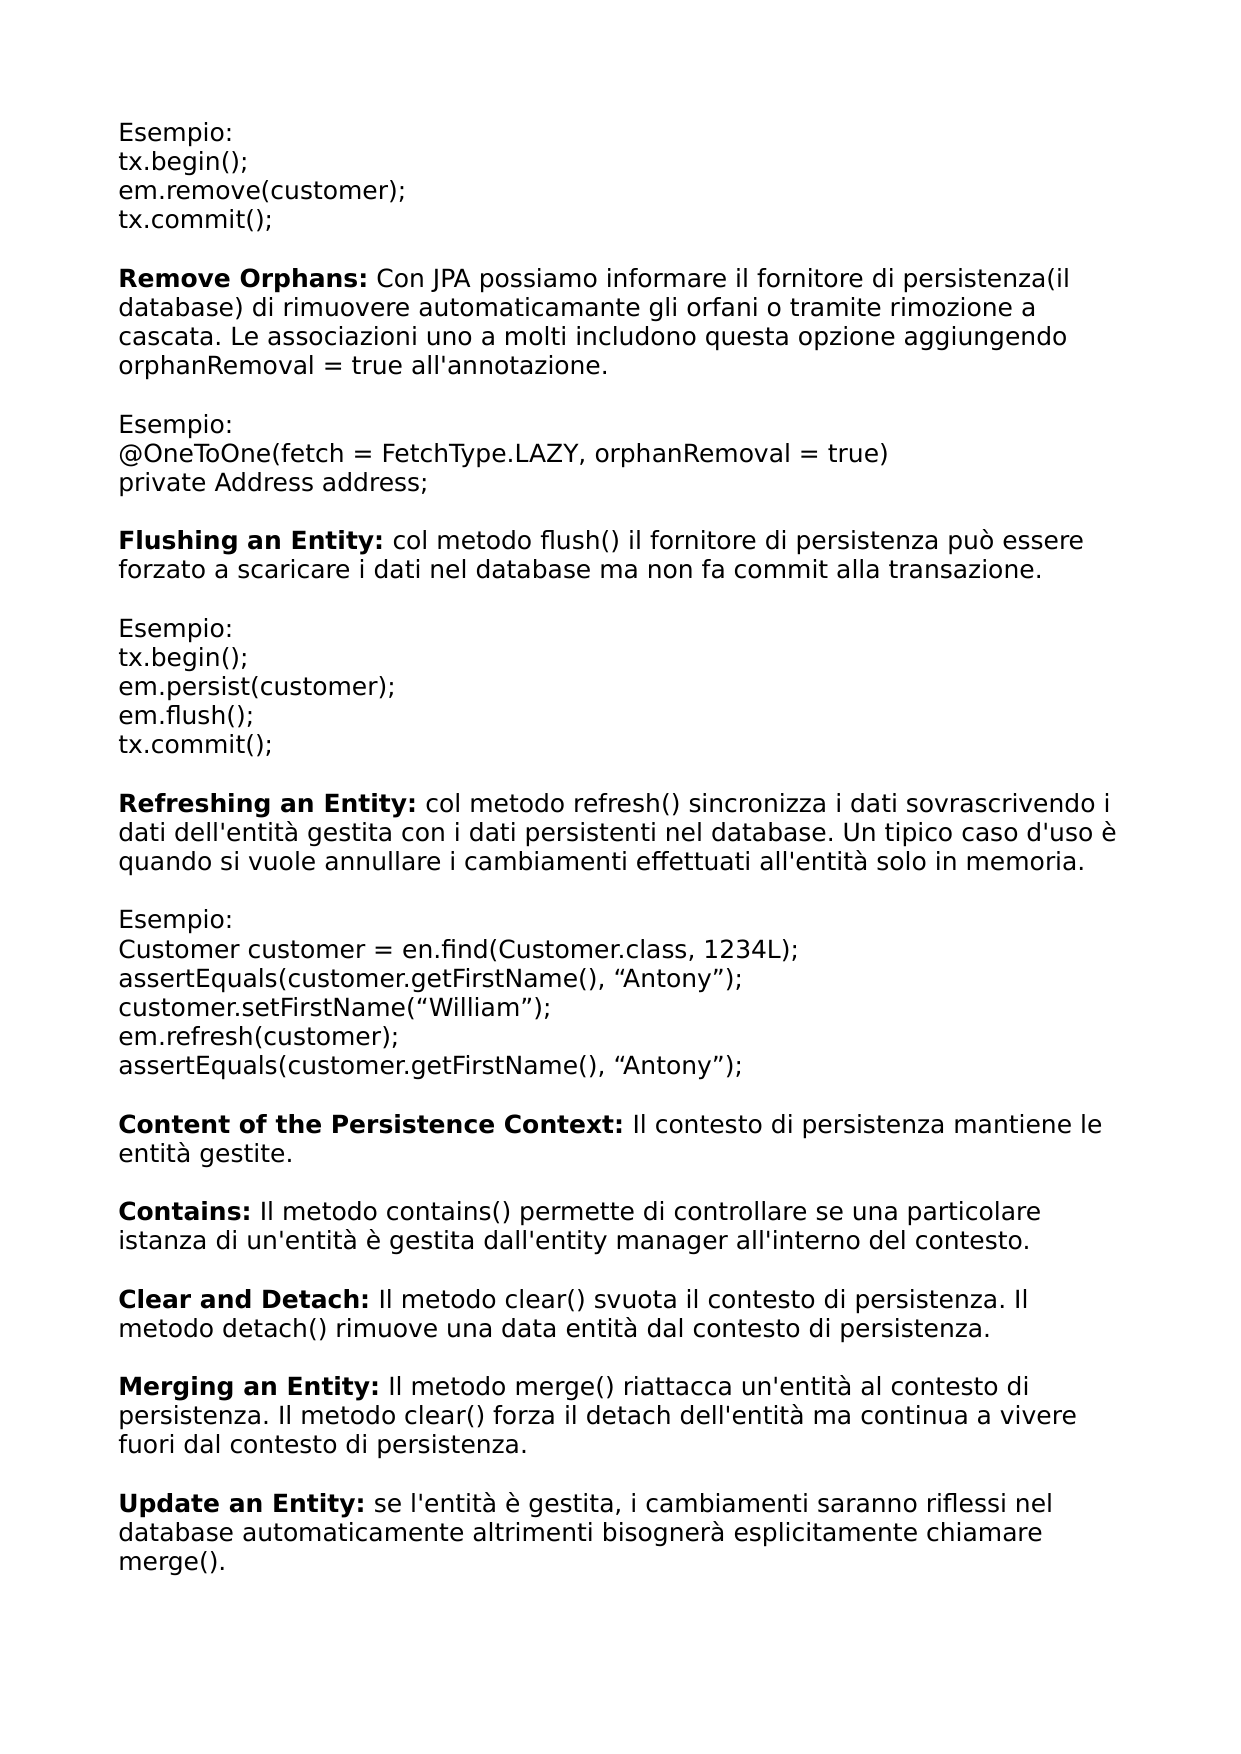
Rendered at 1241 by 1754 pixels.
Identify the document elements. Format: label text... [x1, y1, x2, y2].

text @OneToOne(fetch = FetchType.LAZY, orphanRemoval = true) [118, 439, 1122, 468]
text Esempio: [118, 614, 1122, 643]
text em.refresh(customer); [118, 1022, 1122, 1051]
text tx.commit(); [118, 731, 1122, 760]
text Update an Entity: se l'entità è gestita, i cambiamenti saranno riflessi nel database automaticamente altrimenti bisognerà esplicitamente chiamare merge(). [118, 1489, 1122, 1576]
text tx.commit(); [118, 206, 1122, 235]
text private Address address; [118, 468, 1122, 497]
text Esempio: [118, 118, 1122, 147]
text assertEquals(customer.getFirstName(), “Antony”); [118, 1051, 1122, 1081]
text em.persist(customer); [118, 672, 1122, 701]
text tx.begin(); [118, 147, 1122, 176]
text Contains: Il metodo contains() permette di controllare se una particolare istanza di un'entità è gestita dall'entity manager all'interno del contesto. [118, 1197, 1122, 1256]
text assertEquals(customer.getFirstName(), “Antony”); [118, 964, 1122, 993]
text Content of the Persistence Context: Il contesto di persistenza mantiene le entità gestite. [118, 1110, 1122, 1168]
text em.flush(); [118, 701, 1122, 731]
text tx.begin(); [118, 643, 1122, 672]
text Remove Orphans: Con JPA possiamo informare il fornitore di persistenza(il database) di rimuovere automaticamante gli orfani o tramite rimozione a cascata. Le associazioni uno a molti includono questa opzione aggiungendo orphanRemoval = true all'annotazione. [118, 264, 1122, 381]
text Esempio: [118, 410, 1122, 439]
text Customer customer = en.find(Customer.class, 1234L); [118, 935, 1122, 964]
text Merging an Entity: Il metodo merge() riattacca un'entità al contesto di persistenza. Il metodo clear() forza il detach dell'entità ma continua a vivere fuori dal contesto di persistenza. [118, 1372, 1122, 1460]
text Refreshing an Entity: col metodo refresh() sincronizza i dati sovrascrivendo i dati dell'entità gestita con i dati persistenti nel database. Un tipico caso d'uso è quando si vuole annullare i cambiamenti effettuati all'entità solo in memoria. [118, 789, 1122, 876]
text Esempio: [118, 906, 1122, 935]
text em.remove(customer); [118, 176, 1122, 206]
text Flushing an Entity: col metodo flush() il fornitore di persistenza può essere forzato a scaricare i dati nel database ma non fa commit alla transazione. [118, 526, 1122, 585]
text Clear and Detach: Il metodo clear() svuota il contesto di persistenza. Il metodo detach() rimuove una data entità dal contesto di persistenza. [118, 1285, 1122, 1343]
text customer.setFirstName(“William”); [118, 993, 1122, 1022]
